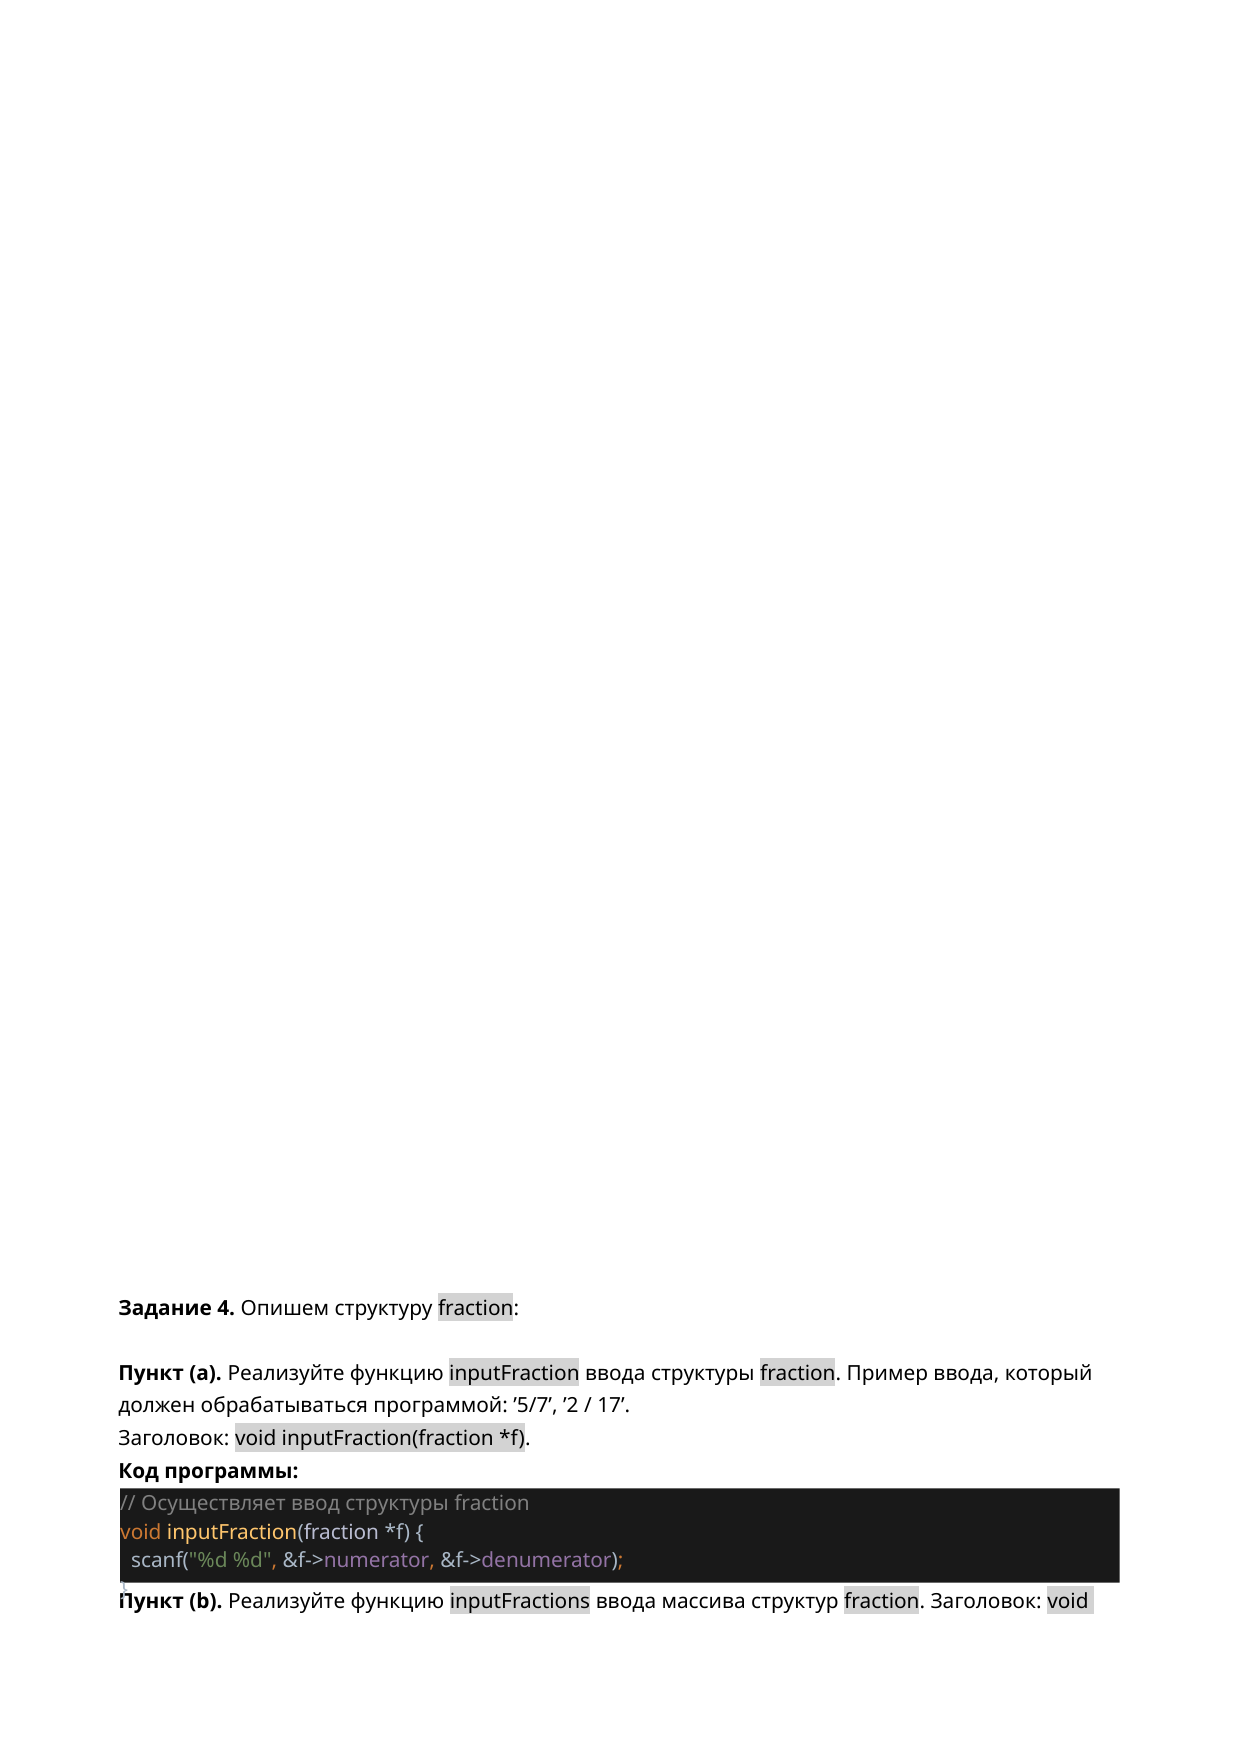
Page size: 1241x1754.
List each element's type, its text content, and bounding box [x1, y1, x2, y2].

text Заголовок: void inputFraction(fraction *f). [118, 1423, 1122, 1452]
text Пункт (b). Реализуйте функцию inputFractions ввода массива структур fraction. Заголовок: void [118, 1586, 1122, 1614]
text Код программы: [118, 1456, 1122, 1484]
text Задание 4. Опишем структуру fraction: [118, 1293, 1122, 1321]
text Пункт (a). Реализуйте функцию inputFraction ввода структуры fraction. Пример ввода, который должен обрабатываться программой: ’5/7’, ’2 / 17’. [118, 1358, 1122, 1419]
